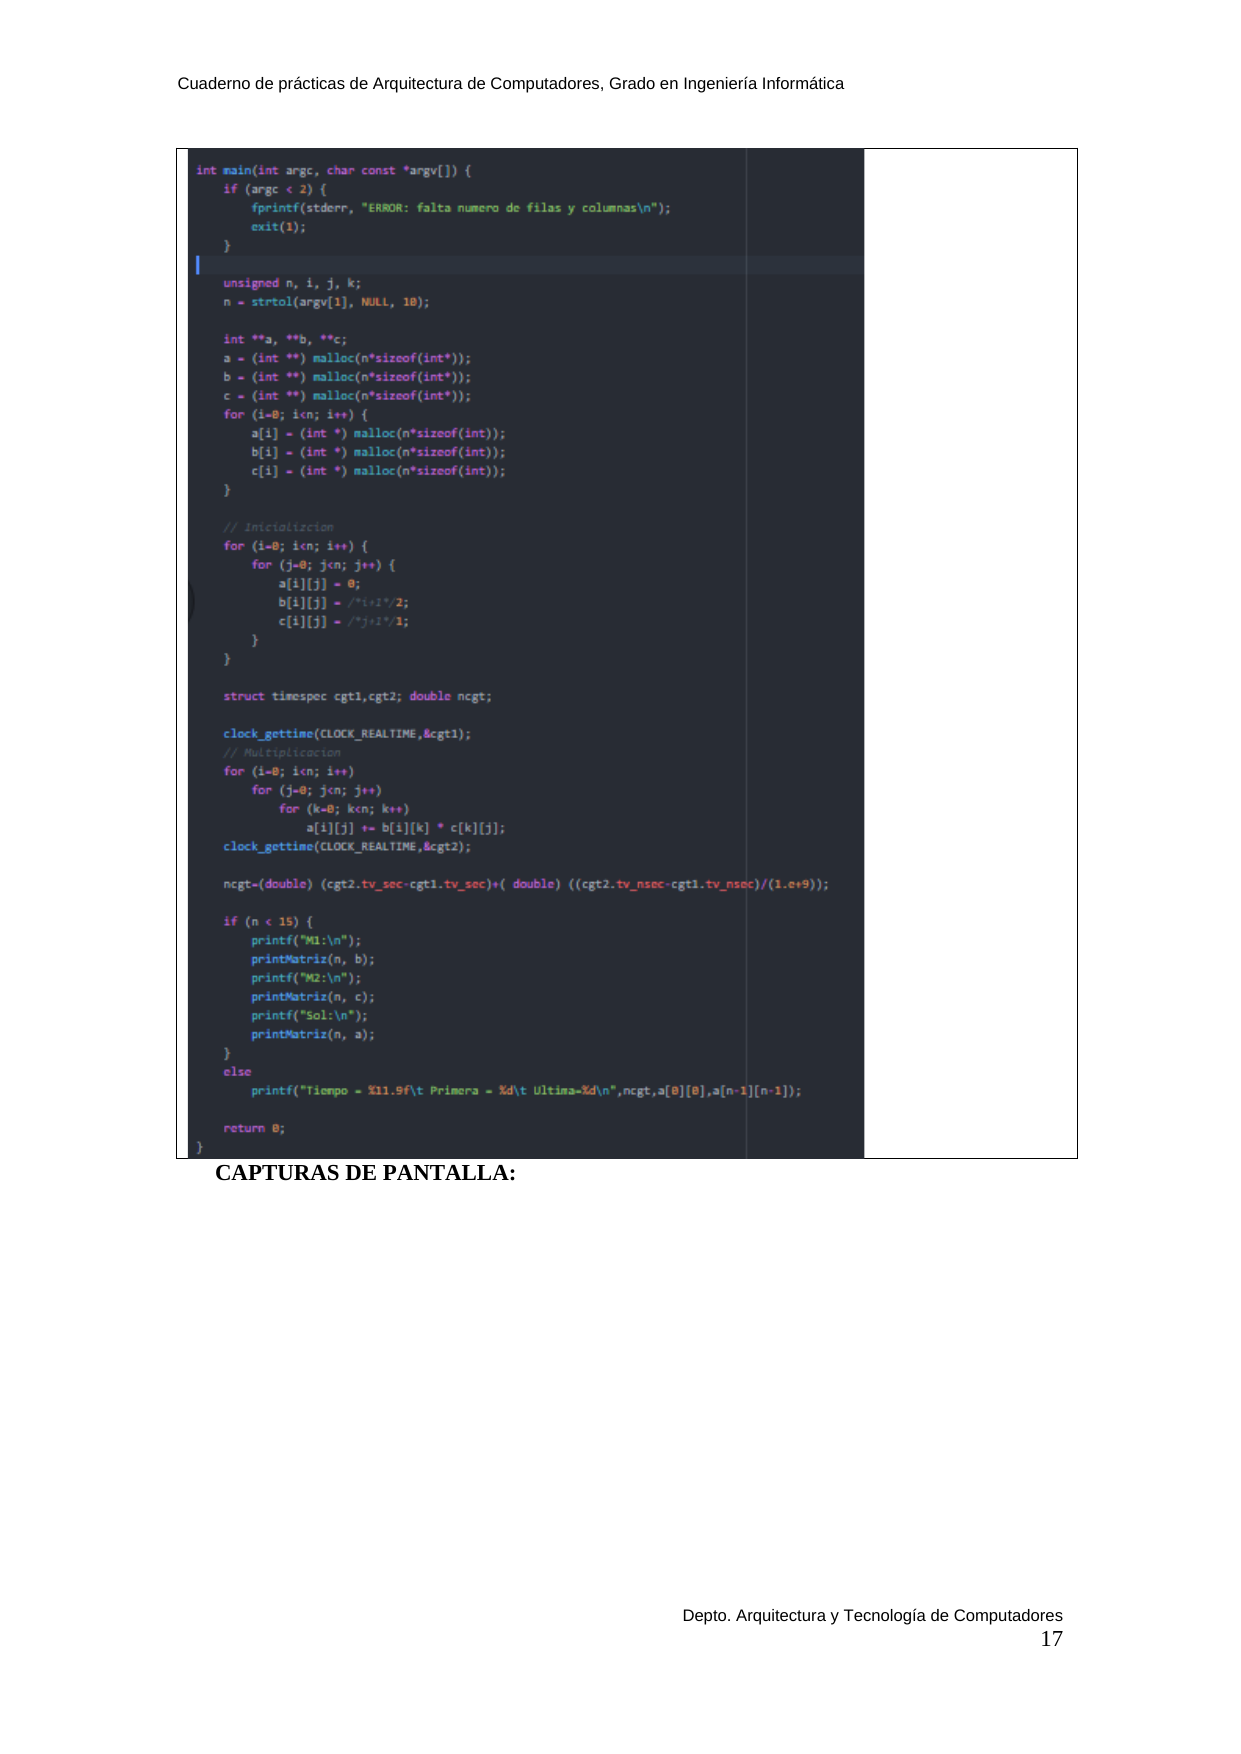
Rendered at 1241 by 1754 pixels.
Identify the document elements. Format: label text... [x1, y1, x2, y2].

picture [187, 148, 865, 1159]
table_header [865, 149, 1077, 1158]
text CAPTURAS DE PANTALLA: [215, 1159, 1063, 1186]
table_header [177, 149, 187, 1158]
